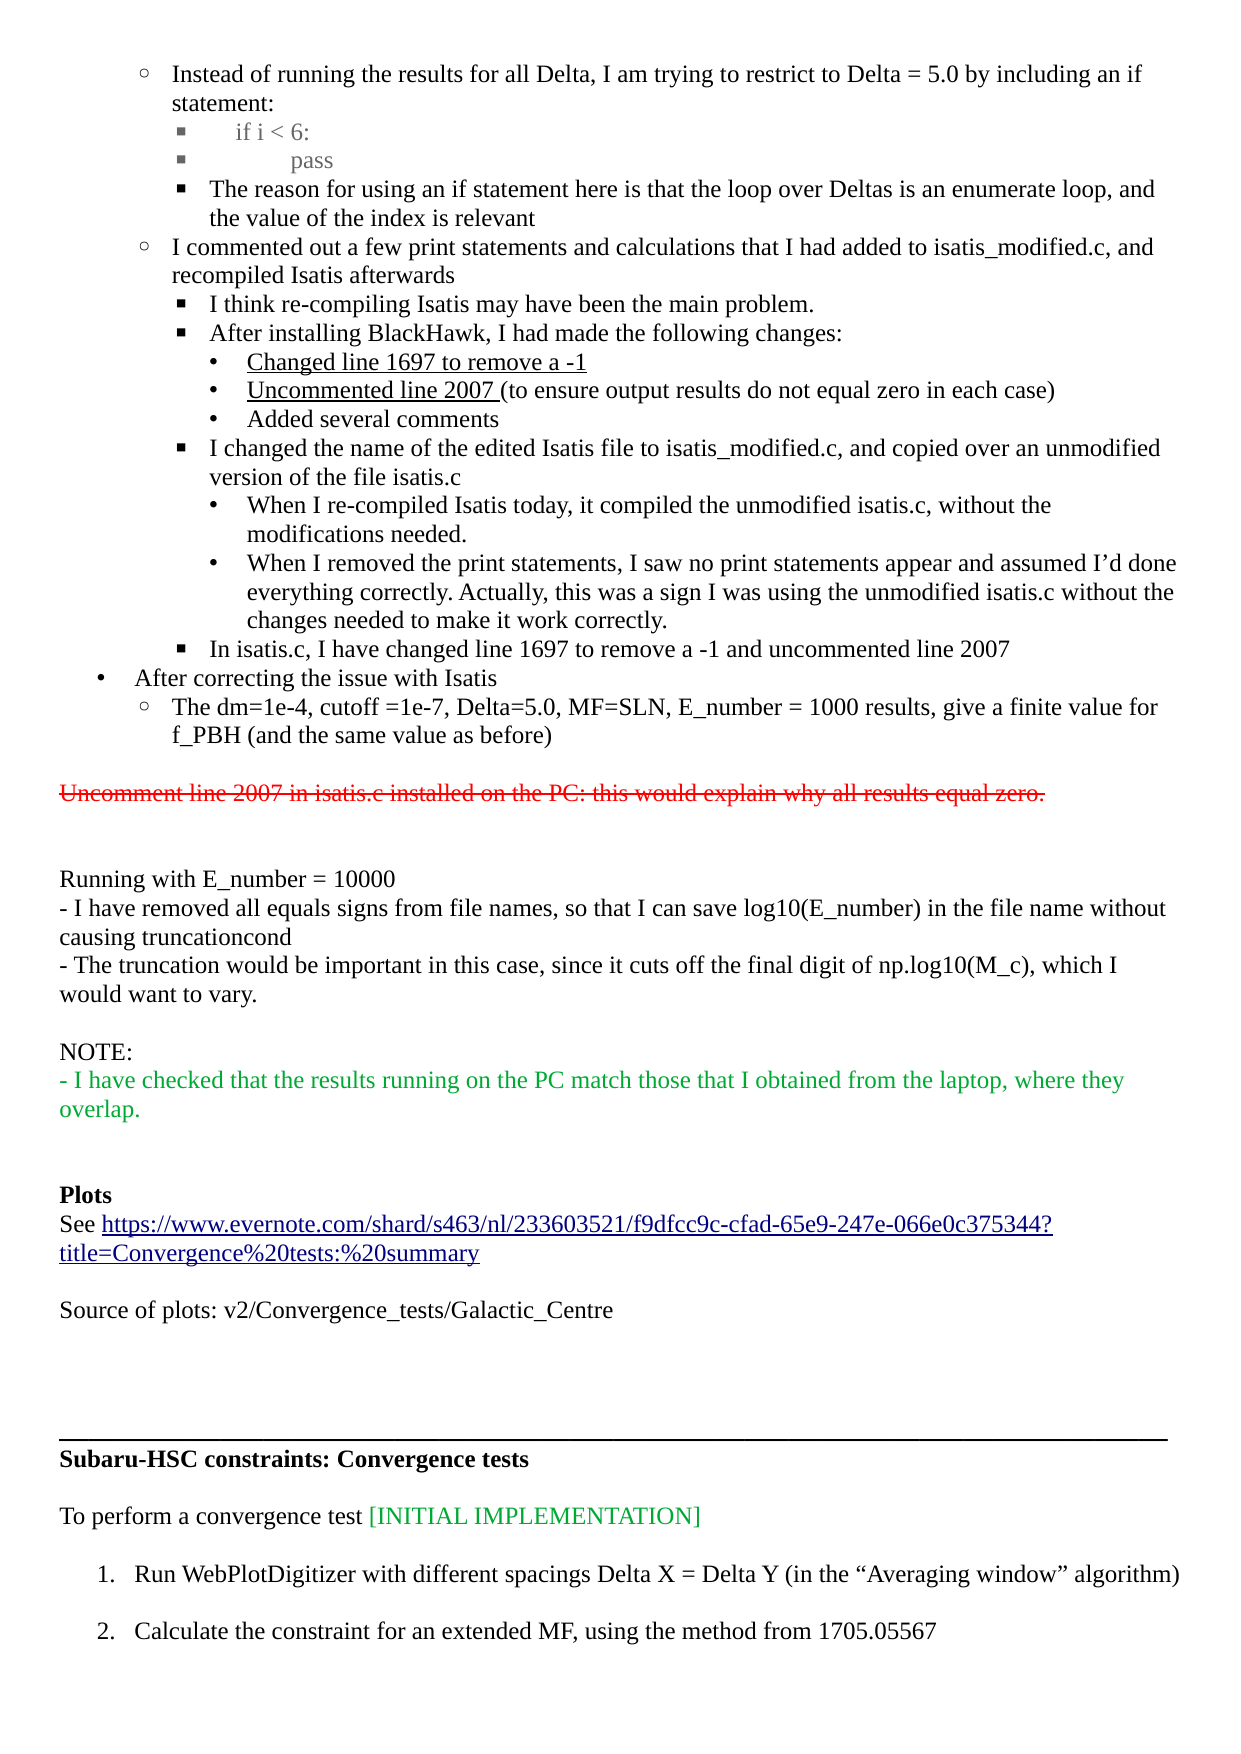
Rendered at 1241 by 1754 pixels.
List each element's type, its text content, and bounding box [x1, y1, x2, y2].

list Calculate the constraint for an extended MF, using the method from 1705.05567 [97, 1616, 1181, 1645]
list if i < 6: [172, 117, 1181, 145]
list The reason for using an if statement here is that the loop over Deltas is an enumerate loop, and the value of the index is relevant [172, 174, 1181, 232]
list The dm=1e-4, cutoff =1e-7, Delta=5.0, MF=SLN, E_number = 1000 results, give a finite value for f_PBH (and the same value as before) [134, 692, 1181, 749]
text Running with E_number = 10000 [59, 864, 1181, 893]
text Subaru-HSC constraints: Convergence tests [59, 1444, 1181, 1473]
text - I have checked that the results running on the PC match those that I obtained from the laptop, where they overlap. [59, 1065, 1181, 1123]
list After correcting the issue with Isatis [97, 663, 1181, 692]
list When I re-compiled Isatis today, it compiled the unmodified isatis.c, without the modifications needed. [209, 490, 1181, 548]
list Uncommented line 2007 (to ensure output results do not equal zero in each case) [209, 375, 1181, 404]
list When I removed the print statements, I saw no print statements appear and assumed I’d done everything correctly. Actually, this was a sign I was using the unmodified isatis.c without the changes needed to make it work correctly. [209, 548, 1181, 634]
list I changed the name of the edited Isatis file to isatis_modified.c, and copied over an unmodified version of the file isatis.c [172, 433, 1181, 490]
list Instead of running the results for all Delta, I am trying to restrict to Delta = 5.0 by including an if statement: [134, 59, 1181, 117]
text Plots [59, 1180, 1181, 1209]
text NOTE: [59, 1037, 1181, 1065]
text Source of plots: v2/Convergence_tests/Galactic_Centre [59, 1295, 1181, 1324]
list After installing BlackHawk, I had made the following changes: [172, 318, 1181, 347]
text ____________________________________________________________________________ [59, 1410, 1181, 1444]
list Added several comments [209, 404, 1181, 433]
text - The truncation would be important in this case, since it cuts off the final digit of np.log10(M_c), which I would want to vary. [59, 950, 1181, 1008]
list In isatis.c, I have changed line 1697 to remove a -1 and uncommented line 2007 [172, 634, 1181, 663]
list Run WebPlotDigitizer with different spacings Delta X = Delta Y (in the “Averaging window” algorithm) [97, 1559, 1181, 1588]
text See https://www.evernote.com/shard/s463/nl/233603521/f9dfcc9c-cfad-65e9-247e-066e0c375344?title=Convergence%20tests:%20summary [59, 1209, 1181, 1267]
list pass [172, 145, 1181, 174]
list Changed line 1697 to remove a -1 [209, 347, 1181, 375]
text Uncomment line 2007 in isatis.c installed on the PC: this would explain why all results equal zero. [59, 778, 1181, 807]
text To perform a convergence test [INITIAL IMPLEMENTATION] [59, 1501, 1181, 1530]
list I commented out a few print statements and calculations that I had added to isatis_modified.c, and recompiled Isatis afterwards [134, 232, 1181, 289]
text - I have removed all equals signs from file names, so that I can save log10(E_number) in the file name without causing truncationcond [59, 893, 1181, 950]
list I think re-compiling Isatis may have been the main problem. [172, 289, 1181, 318]
